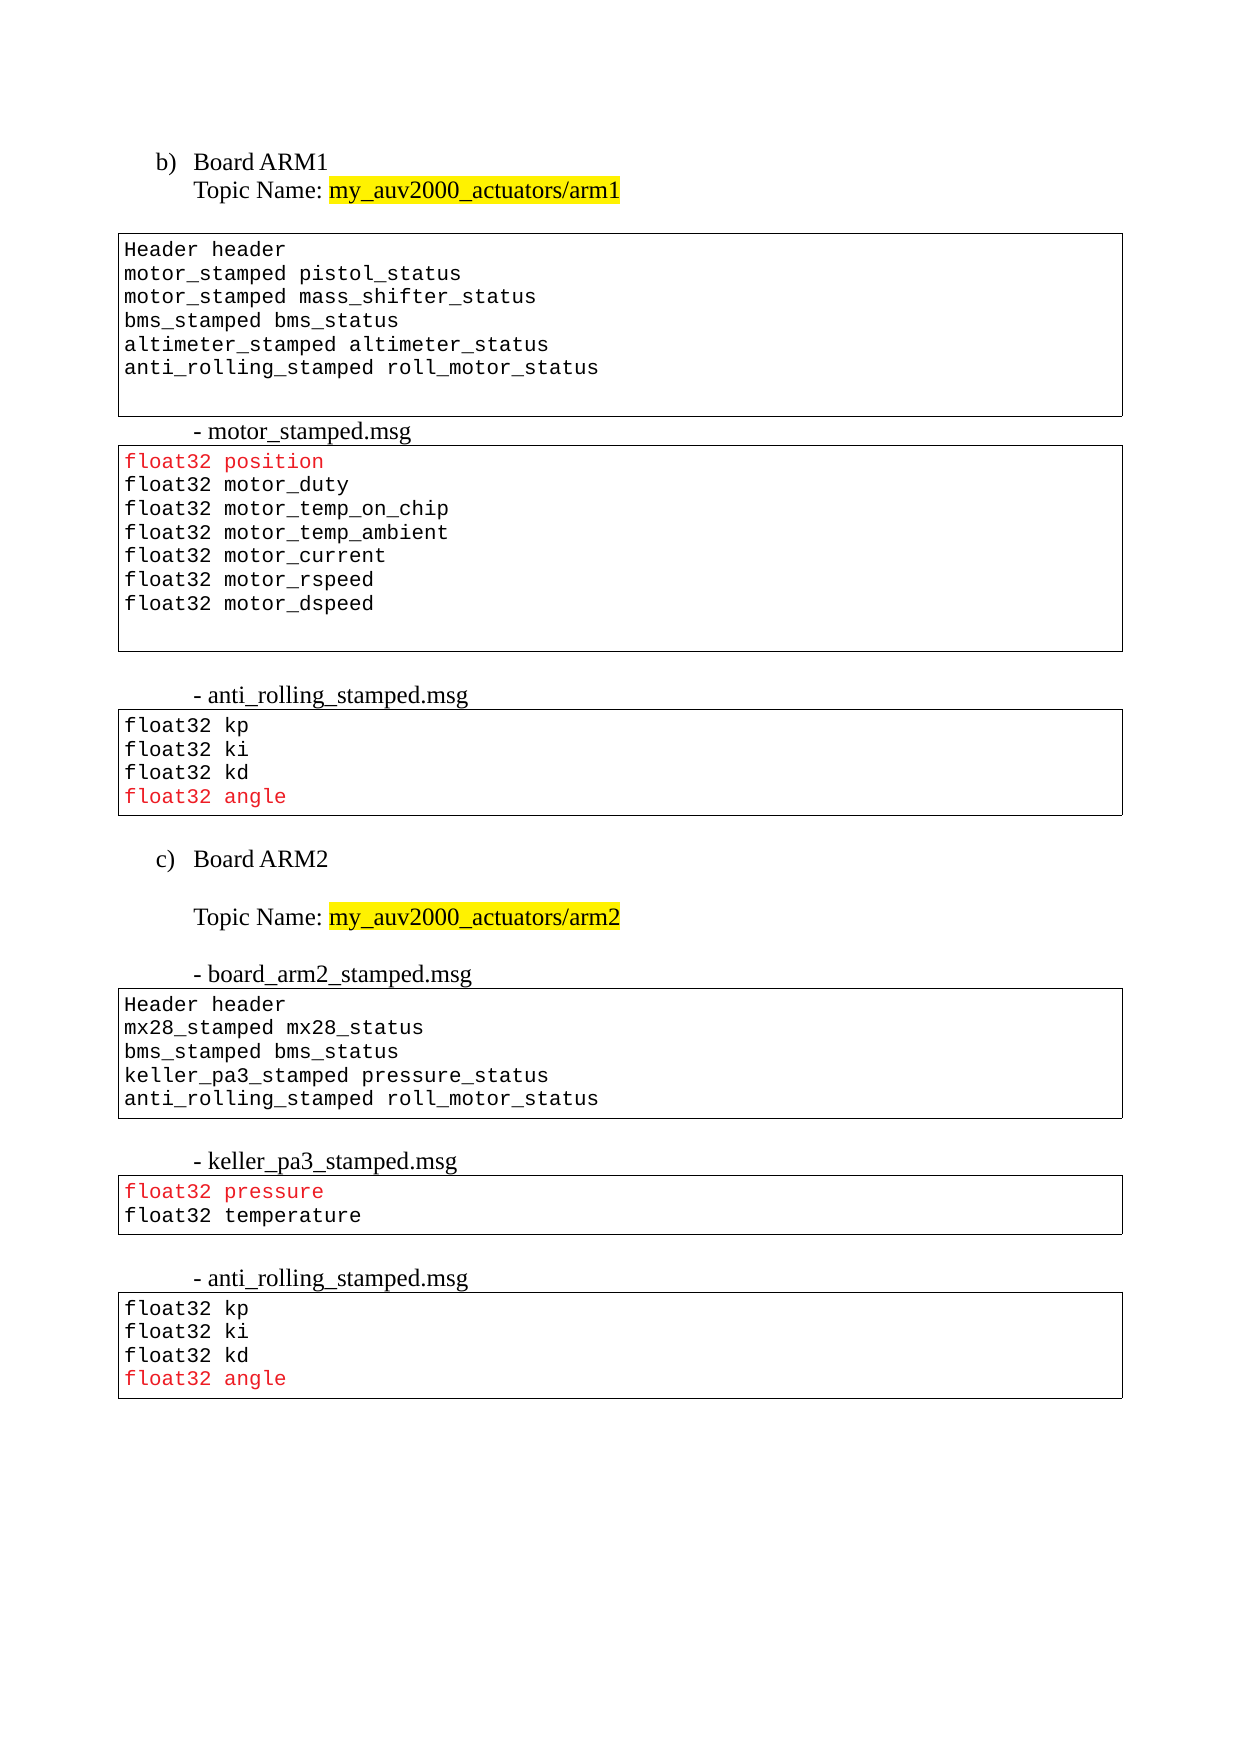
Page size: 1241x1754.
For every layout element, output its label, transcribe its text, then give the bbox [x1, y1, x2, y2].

table_header float32 position float32 motor_duty float32 motor_temp_on_chip float32 motor_temp_ambient float32 motor_current float32 motor_rspeed float32 motor_dspeed [119, 446, 1122, 651]
list - anti_rolling_stamped.msg [156, 1263, 1122, 1292]
list Board ARM2 [156, 844, 1122, 873]
list Topic Name: my_auv2000_actuators/arm2 [156, 902, 1122, 930]
table_header float32 kp float32 ki float32 kd float32 angle [119, 710, 1122, 815]
table_header float32 pressure float32 temperature [119, 1176, 1122, 1234]
list - anti_rolling_stamped.msg [156, 680, 1122, 709]
list Topic Name: my_auv2000_actuators/arm1 [156, 176, 1122, 204]
table_header float32 kp float32 ki float32 kd float32 angle [119, 1293, 1122, 1398]
table_header Header header mx28_stamped mx28_status bms_stamped bms_status keller_pa3_stamped pressure_status anti_rolling_stamped roll_motor_status [119, 989, 1122, 1118]
table_header Header header motor_stamped pistol_status motor_stamped mass_shifter_status bms_stamped bms_status altimeter_stamped altimeter_status anti_rolling_stamped roll_motor_status [119, 234, 1122, 416]
list - motor_stamped.msg [156, 417, 1122, 445]
list - keller_pa3_stamped.msg [156, 1146, 1122, 1175]
list Board ARM1 [156, 147, 1122, 176]
list - board_arm2_stamped.msg [156, 959, 1122, 988]
